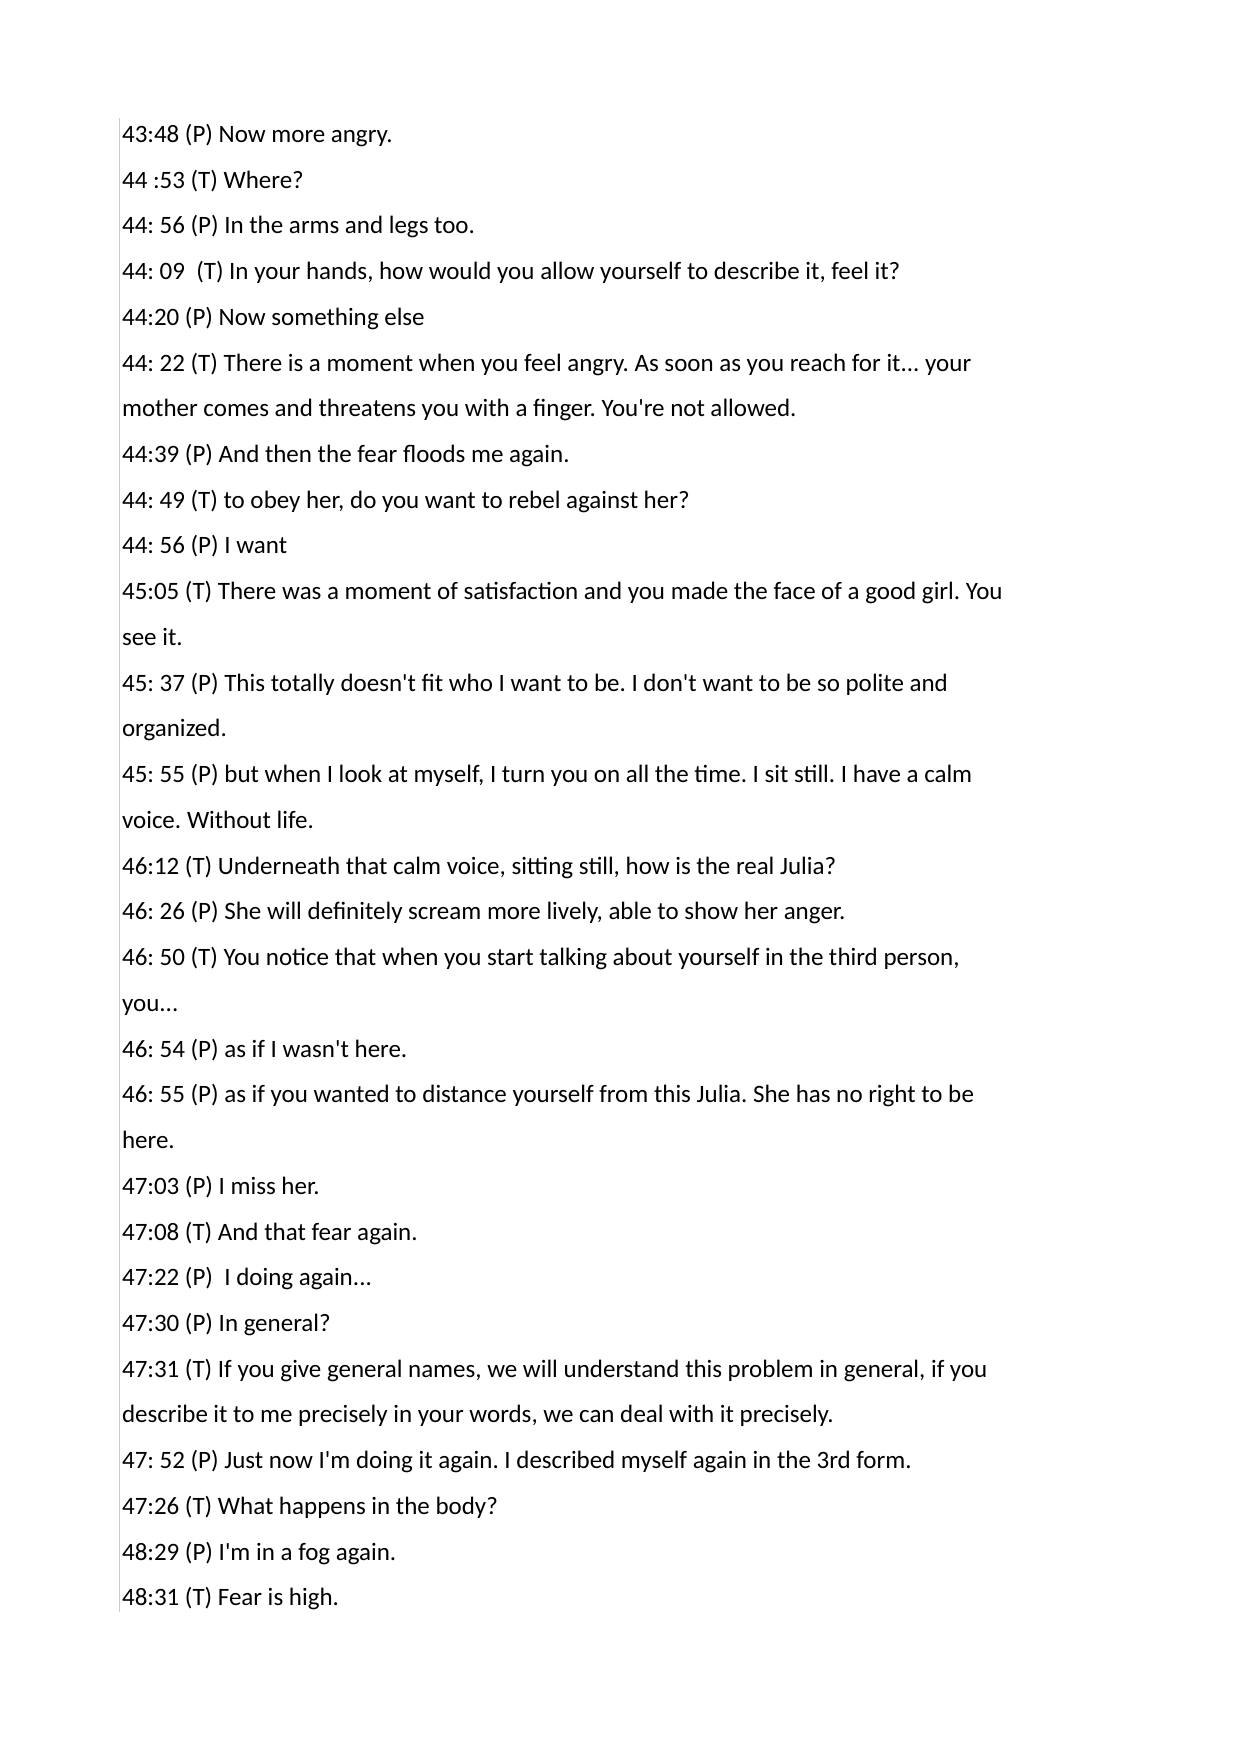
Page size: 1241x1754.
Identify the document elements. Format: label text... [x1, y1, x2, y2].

text 44: 56 (P) In the arms and legs too. [120, 209, 1005, 240]
text 44: 22 (T) There is a moment when you feel angry. As soon as you reach for it... your mother comes and threatens you with a finger. You're not allowed. [120, 347, 1005, 423]
text 46: 55 (P) as if you wanted to distance yourself from this Julia. She has no right to be here. [120, 1078, 1005, 1155]
text 47:30 (P) In general? [120, 1307, 1005, 1338]
text 48:29 (P) I'm in a fog again. [120, 1536, 1005, 1566]
text 44:39 (P) And then the fear floods me again. [120, 438, 1005, 469]
text 47:03 (P) I miss her. [120, 1170, 1005, 1200]
text 47:22 (P) I doing again... [120, 1261, 1005, 1292]
text 47: 52 (P) Just now I'm doing it again. I described myself again in the 3rd form. [120, 1444, 1005, 1475]
text 46: 26 (P) She will definitely scream more lively, able to show her anger. [120, 896, 1005, 926]
text 47:08 (T) And that fear again. [120, 1216, 1005, 1246]
text 44 :53 (T) Where? [120, 164, 1005, 194]
text 47:26 (T) What happens in the body? [120, 1490, 1005, 1521]
text 45: 37 (P) This totally doesn't fit who I want to be. I don't want to be so polite and organized. [120, 667, 1005, 743]
text 45: 55 (P) but when I look at myself, I turn you on all the time. I sit still. I have a calm voice. Without life. [120, 758, 1005, 834]
text 43:48 (P) Now more angry. [120, 118, 1005, 149]
text 47:31 (T) If you give general names, we will understand this problem in general, if you describe it to me precisely in your words, we can deal with it precisely. [120, 1353, 1005, 1429]
text 46:12 (T) Underneath that calm voice, sitting still, how is the real Julia? [120, 850, 1005, 880]
text 44:20 (P) Now something else [120, 301, 1005, 332]
text 45:05 (T) There was a moment of satisfaction and you made the face of a good girl. You see it. [120, 575, 1005, 652]
text 46: 54 (P) as if I wasn't here. [120, 1033, 1005, 1063]
text 48:31 (T) Fear is high. [120, 1581, 1005, 1612]
text 44: 56 (P) I want [120, 530, 1005, 560]
text 46: 50 (T) You notice that when you start talking about yourself in the third person, you... [120, 941, 1005, 1017]
text 44: 49 (T) to obey her, do you want to rebel against her? [120, 484, 1005, 514]
text 44: 09 (T) In your hands, how would you allow yourself to describe it, feel it? [120, 255, 1005, 286]
